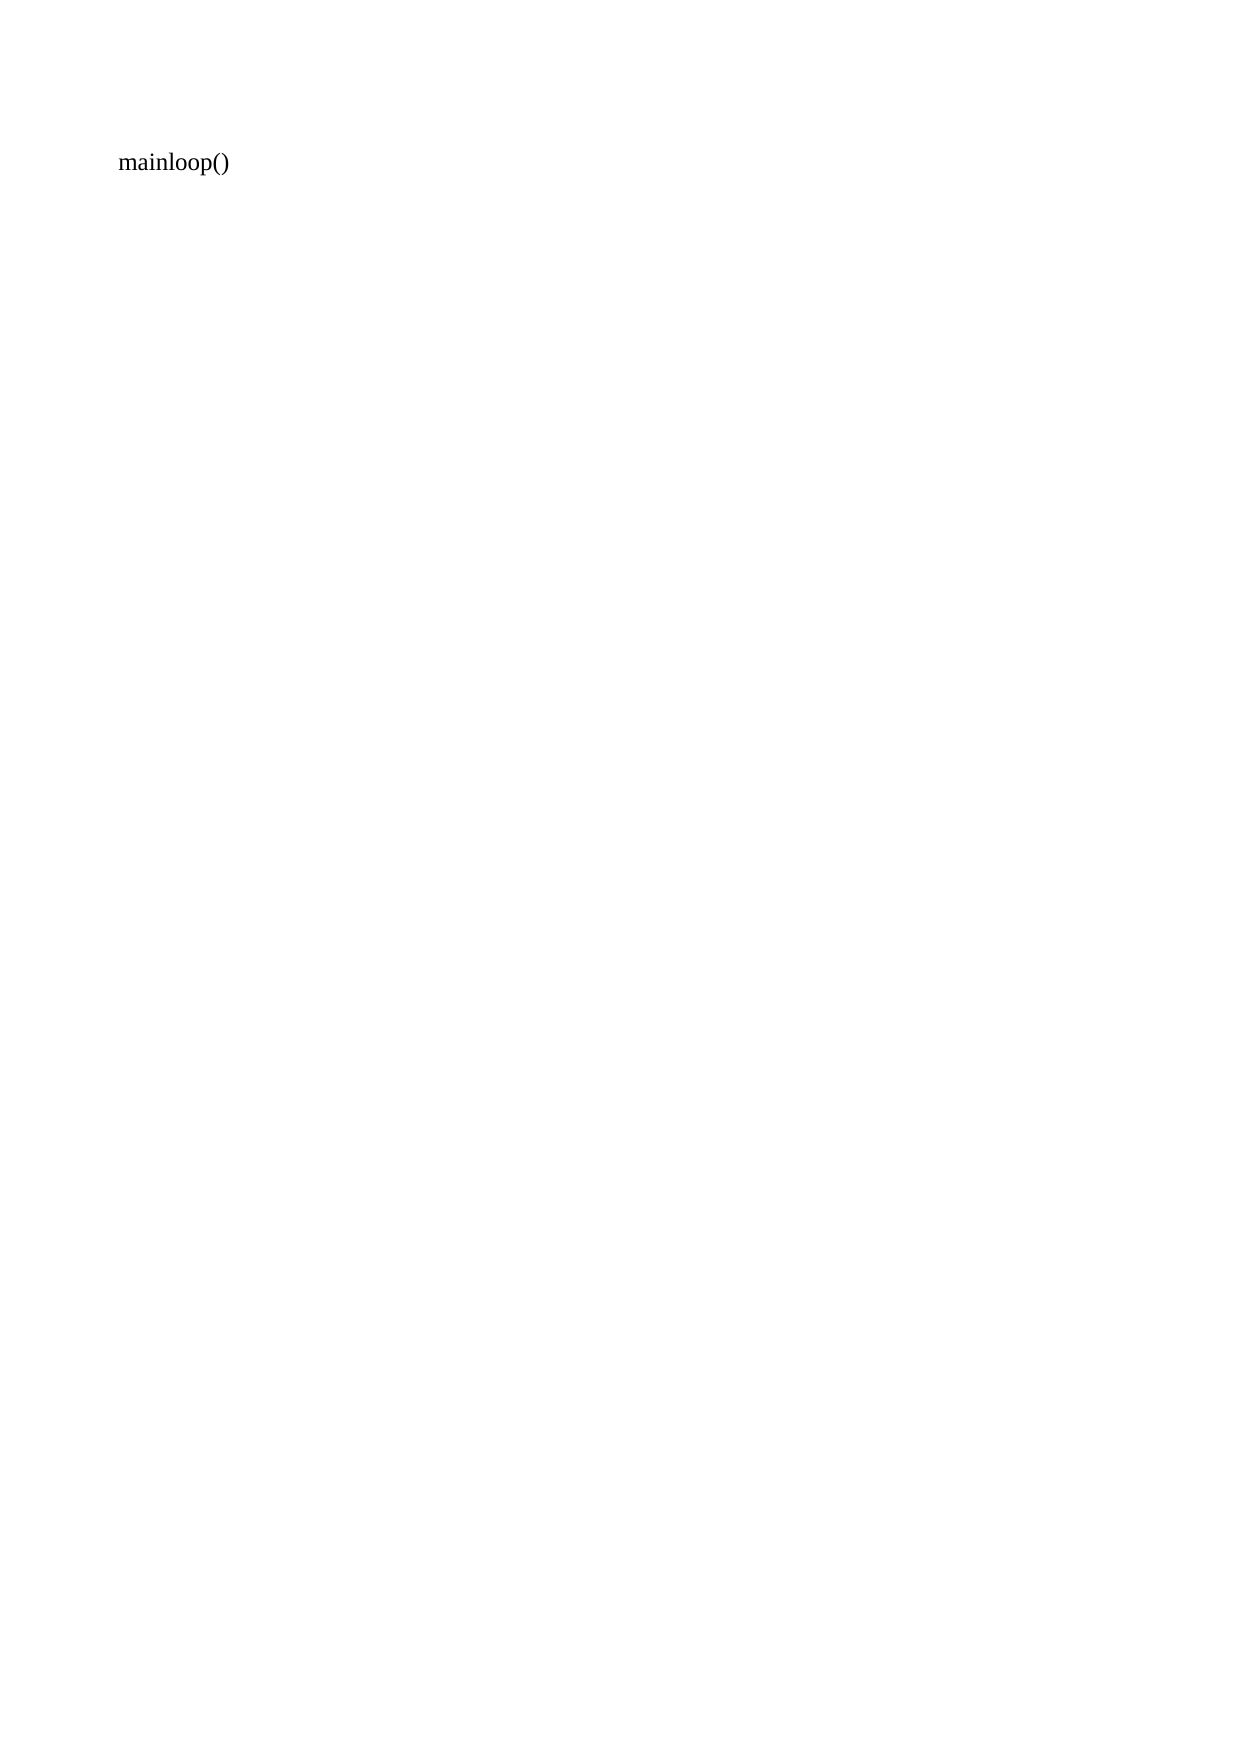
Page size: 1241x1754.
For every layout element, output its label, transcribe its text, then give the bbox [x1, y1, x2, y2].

text mainloop() [118, 147, 1122, 176]
